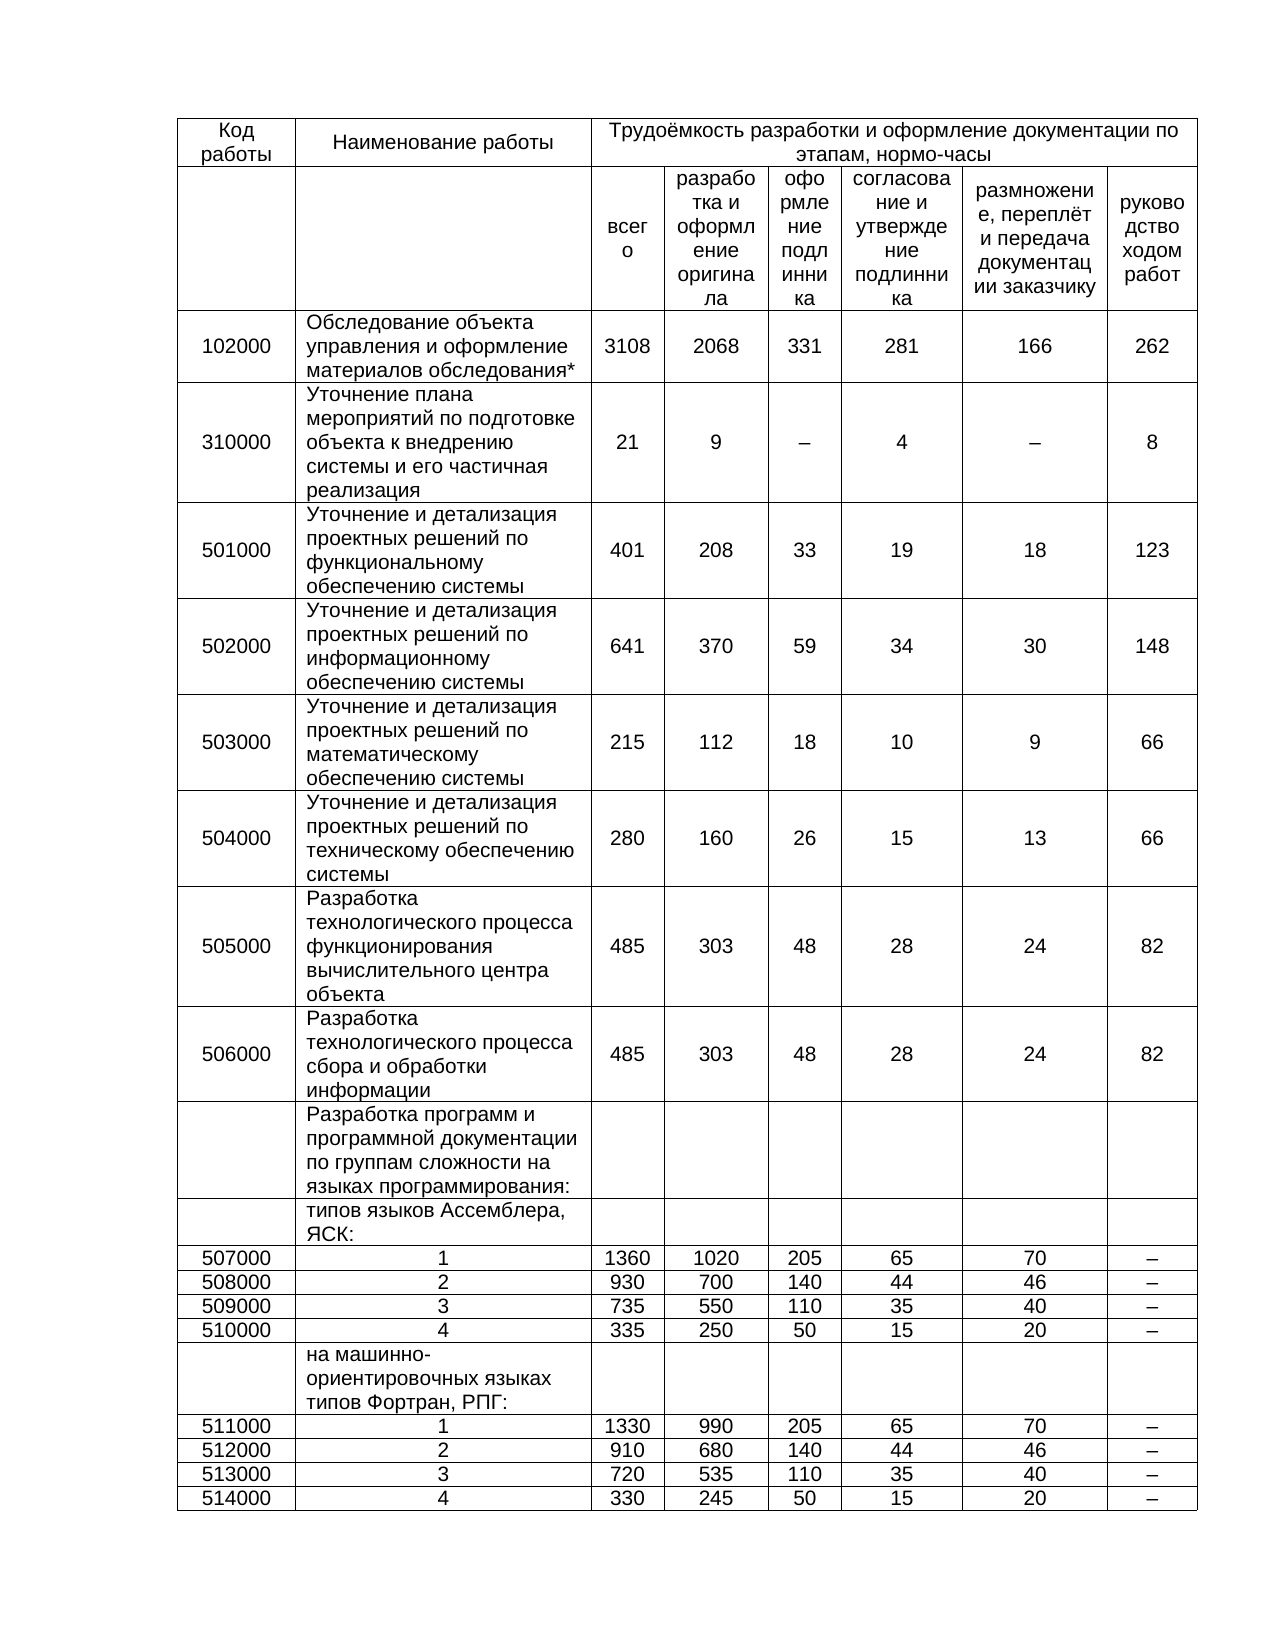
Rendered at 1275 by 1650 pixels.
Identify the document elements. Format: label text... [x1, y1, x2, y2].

table_cell [963, 1102, 1107, 1197]
table_cell – [1108, 1271, 1197, 1293]
table_cell 1330 [592, 1415, 664, 1438]
table_cell 509000 [178, 1295, 295, 1318]
table_cell 303 [665, 887, 768, 1006]
table_cell 30 [963, 599, 1107, 694]
table_cell 50 [769, 1319, 841, 1342]
table_cell Уточнение и детализация проектных решений по математическому обеспечению системы [296, 695, 591, 790]
table_cell 66 [1108, 791, 1197, 886]
table_cell 1 [296, 1415, 591, 1438]
table_cell 20 [963, 1487, 1107, 1510]
table_cell 504000 [178, 791, 295, 886]
table_cell – [769, 383, 841, 502]
table_cell 160 [665, 791, 768, 886]
table_cell 9 [665, 383, 768, 502]
table_cell 281 [842, 311, 962, 382]
table_cell 550 [665, 1295, 768, 1318]
table_cell [665, 1102, 768, 1197]
table_cell 205 [769, 1415, 841, 1438]
table_cell 641 [592, 599, 664, 694]
table_cell 48 [769, 1007, 841, 1101]
table_cell 34 [842, 599, 962, 694]
table_cell 502000 [178, 599, 295, 694]
table_cell – [1108, 1415, 1197, 1438]
table_cell 485 [592, 887, 664, 1006]
table_cell [769, 1343, 841, 1414]
table_cell 262 [1108, 311, 1197, 382]
table_cell [842, 1199, 962, 1245]
table_cell 910 [592, 1439, 664, 1462]
table_cell 208 [665, 503, 768, 598]
table_cell 370 [665, 599, 768, 694]
table_header Код работы [178, 119, 295, 166]
table_cell [178, 167, 295, 310]
table_cell 507000 [178, 1246, 295, 1269]
table_cell Уточнение и детализация проектных решений по информационному обеспечению системы [296, 599, 591, 694]
table_cell 514000 [178, 1487, 295, 1510]
table_header Трудоёмкость разработки и оформление документации по этапам, нормо-часы [592, 119, 1197, 166]
table_cell 9 [963, 695, 1107, 790]
table_cell 485 [592, 1007, 664, 1101]
table_cell [963, 1199, 1107, 1245]
table_cell [1108, 1102, 1197, 1197]
table_cell 2068 [665, 311, 768, 382]
table_cell Уточнение и детализация проектных решений по функциональному обеспечению системы [296, 503, 591, 598]
table_cell [592, 1343, 664, 1414]
table_cell 680 [665, 1439, 768, 1462]
table_cell 15 [842, 791, 962, 886]
table_header Наименование работы [296, 119, 591, 166]
table_cell 250 [665, 1319, 768, 1342]
table_cell 205 [769, 1246, 841, 1269]
table_cell 1 [296, 1246, 591, 1269]
table_cell 990 [665, 1415, 768, 1438]
table_cell 65 [842, 1246, 962, 1269]
table_cell 102000 [178, 311, 295, 382]
table_cell Уточнение плана мероприятий по подготовке объекта к внедрению системы и его частичная реализация [296, 383, 591, 502]
table_cell 28 [842, 887, 962, 1006]
table_cell 21 [592, 383, 664, 502]
table_cell 24 [963, 1007, 1107, 1101]
table_cell 140 [769, 1439, 841, 1462]
table_cell 513000 [178, 1463, 295, 1486]
table_cell 4 [296, 1487, 591, 1510]
table_cell 4 [296, 1319, 591, 1342]
table_cell 110 [769, 1295, 841, 1318]
table_cell [963, 1343, 1107, 1414]
table_cell разработка и оформление оригинала [665, 167, 768, 310]
table_cell 48 [769, 887, 841, 1006]
table_cell 20 [963, 1319, 1107, 1342]
table_cell 1360 [592, 1246, 664, 1269]
table_cell [842, 1343, 962, 1414]
table_cell 700 [665, 1271, 768, 1293]
table_cell 40 [963, 1295, 1107, 1318]
table_cell 166 [963, 311, 1107, 382]
table_cell 720 [592, 1463, 664, 1486]
table_cell 930 [592, 1271, 664, 1293]
table_cell [592, 1199, 664, 1245]
table_cell 65 [842, 1415, 962, 1438]
table_cell 2 [296, 1439, 591, 1462]
table_cell Разработка технологического процесса функционирования вычислительного центра объекта [296, 887, 591, 1006]
table_cell [665, 1199, 768, 1245]
table_cell – [1108, 1295, 1197, 1318]
table_cell Разработка технологического процесса сбора и обработки информации [296, 1007, 591, 1101]
table_cell 735 [592, 1295, 664, 1318]
table_cell 123 [1108, 503, 1197, 598]
table_cell [296, 167, 591, 310]
table_cell 505000 [178, 887, 295, 1006]
table_cell 2 [296, 1271, 591, 1293]
table_cell Уточнение и детализация проектных решений по техническому обеспечению системы [296, 791, 591, 886]
table_cell Обследование объекта управления и оформление материалов обследования* [296, 311, 591, 382]
table_cell 3 [296, 1463, 591, 1486]
table_cell [178, 1343, 295, 1414]
table_cell 18 [963, 503, 1107, 598]
table_cell 44 [842, 1439, 962, 1462]
table_cell – [963, 383, 1107, 502]
table_cell согласование и утверждение подлинника [842, 167, 962, 310]
table_cell размножение, переплёт и передача документации заказчику [963, 167, 1107, 310]
table_cell 335 [592, 1319, 664, 1342]
table_cell оформление подлинника [769, 167, 841, 310]
table_cell на машинно-ориентировочных языках типов Фортран, РПГ: [296, 1343, 591, 1414]
table_cell 13 [963, 791, 1107, 886]
table_cell 44 [842, 1271, 962, 1293]
table_cell 35 [842, 1463, 962, 1486]
table_cell 40 [963, 1463, 1107, 1486]
table_cell – [1108, 1246, 1197, 1269]
table_cell руководство ходом работ [1108, 167, 1197, 310]
table_cell типов языков Ассемблера, ЯСК: [296, 1199, 591, 1245]
table_cell 512000 [178, 1439, 295, 1462]
table_cell 33 [769, 503, 841, 598]
table_cell 330 [592, 1487, 664, 1510]
table_cell 46 [963, 1439, 1107, 1462]
table_cell [178, 1199, 295, 1245]
table_cell 511000 [178, 1415, 295, 1438]
table_cell 503000 [178, 695, 295, 790]
table_cell – [1108, 1463, 1197, 1486]
table_cell [842, 1102, 962, 1197]
table_cell 112 [665, 695, 768, 790]
table_cell 26 [769, 791, 841, 886]
table_cell – [1108, 1439, 1197, 1462]
table_cell 401 [592, 503, 664, 598]
table_cell 310000 [178, 383, 295, 502]
table_cell [665, 1343, 768, 1414]
table_cell [1108, 1199, 1197, 1245]
table_cell 280 [592, 791, 664, 886]
table_cell 508000 [178, 1271, 295, 1293]
table_cell 510000 [178, 1319, 295, 1342]
table_cell 110 [769, 1463, 841, 1486]
table_cell – [1108, 1487, 1197, 1510]
table_cell 3108 [592, 311, 664, 382]
table_cell 18 [769, 695, 841, 790]
table_cell 66 [1108, 695, 1197, 790]
table_cell 8 [1108, 383, 1197, 502]
table_cell [178, 1102, 295, 1197]
table_cell 15 [842, 1319, 962, 1342]
table_cell 3 [296, 1295, 591, 1318]
table_cell 215 [592, 695, 664, 790]
table_cell [769, 1102, 841, 1197]
table_cell [592, 1102, 664, 1197]
table_cell – [1108, 1319, 1197, 1342]
table_cell 50 [769, 1487, 841, 1510]
table_cell 70 [963, 1415, 1107, 1438]
table_cell 82 [1108, 887, 1197, 1006]
table_cell 535 [665, 1463, 768, 1486]
table_cell [1108, 1343, 1197, 1414]
table_cell 82 [1108, 1007, 1197, 1101]
table_cell всего [592, 167, 664, 310]
table_cell 506000 [178, 1007, 295, 1101]
table_cell 1020 [665, 1246, 768, 1269]
table_cell 501000 [178, 503, 295, 598]
table_cell 59 [769, 599, 841, 694]
table_cell 303 [665, 1007, 768, 1101]
table_cell 15 [842, 1487, 962, 1510]
table_cell 46 [963, 1271, 1107, 1293]
table_cell 331 [769, 311, 841, 382]
table_cell Разработка программ и программной документации по группам сложности на языках программирования: [296, 1102, 591, 1197]
table_cell 148 [1108, 599, 1197, 694]
table_cell 10 [842, 695, 962, 790]
table_cell 4 [842, 383, 962, 502]
table_cell 24 [963, 887, 1107, 1006]
table_cell 70 [963, 1246, 1107, 1269]
table_cell 35 [842, 1295, 962, 1318]
table_cell 140 [769, 1271, 841, 1293]
table_cell [769, 1199, 841, 1245]
table_cell 19 [842, 503, 962, 598]
table_cell 245 [665, 1487, 768, 1510]
table_cell 28 [842, 1007, 962, 1101]
